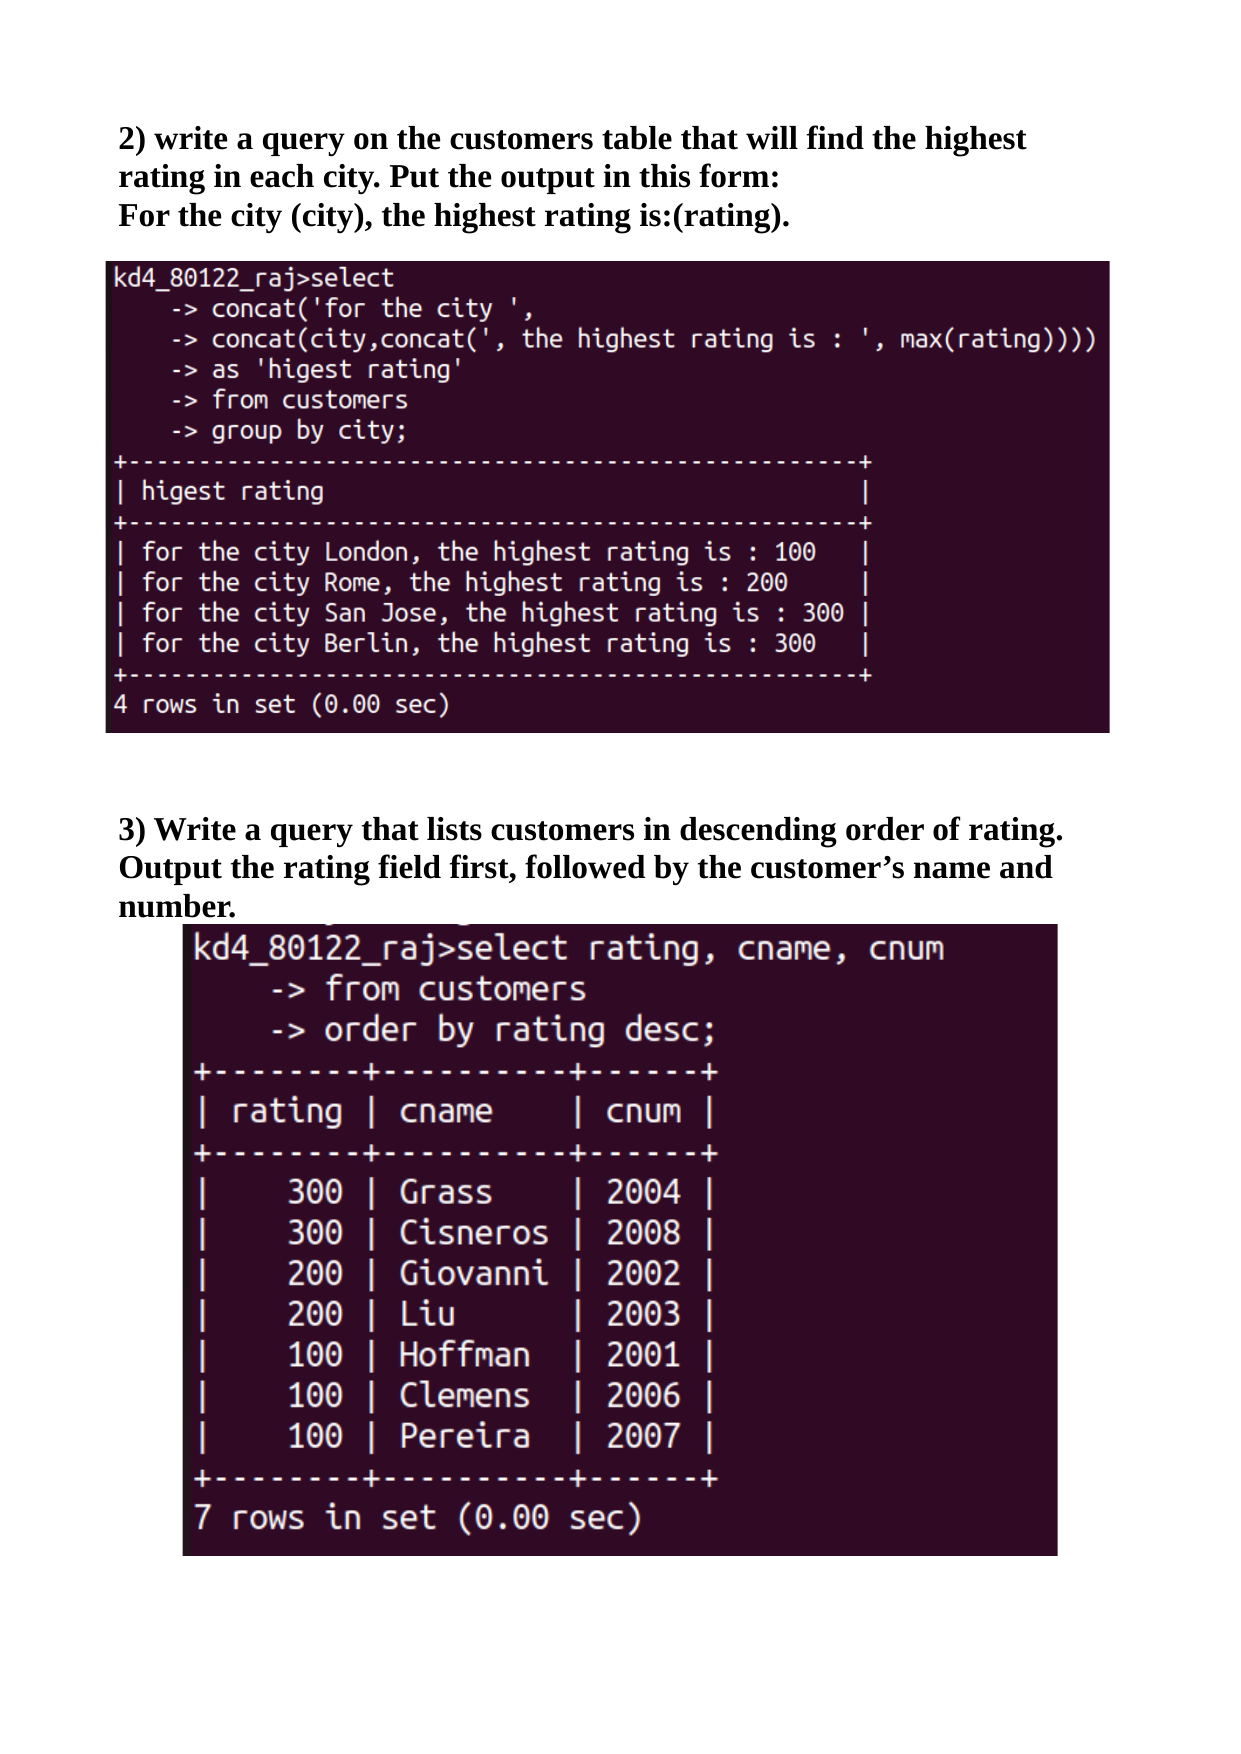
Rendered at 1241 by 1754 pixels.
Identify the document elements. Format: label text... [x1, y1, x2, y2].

text 2) write a query on the customers table that will find the highest rating in each city. Put the output in this form: [118, 118, 1122, 195]
text For the city (city), the highest rating is:(rating). [118, 195, 1122, 233]
picture [105, 261, 1110, 733]
picture [182, 924, 1058, 1556]
text 3) Write a query that lists customers in descending order of rating. Output the rating field first, followed by the customer’s name and number. [118, 809, 1122, 924]
